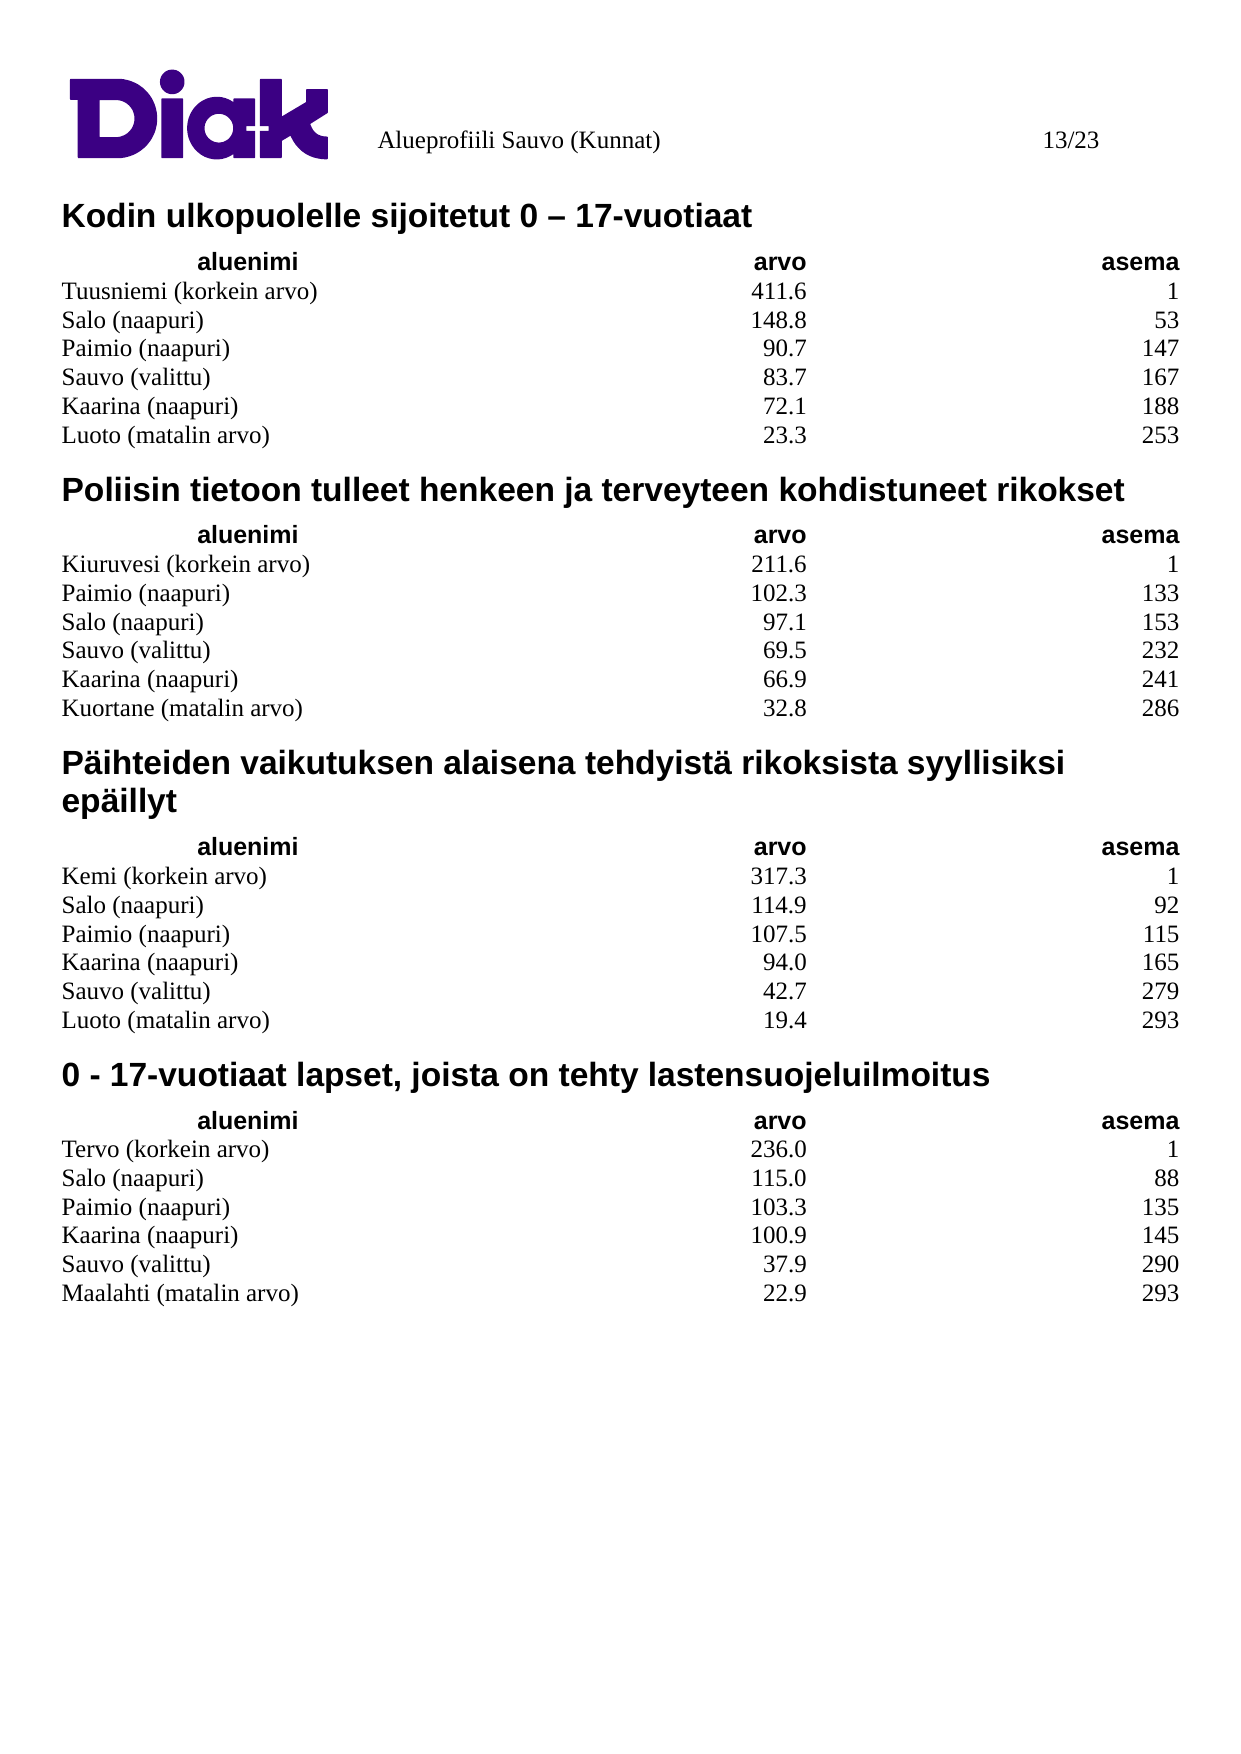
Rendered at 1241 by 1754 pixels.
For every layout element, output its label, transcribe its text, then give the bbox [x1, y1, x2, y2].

table_cell Salo (naapuri) [61, 607, 434, 636]
table_cell Sauvo (valittu) [61, 1249, 434, 1278]
table_cell 290 [806, 1249, 1179, 1278]
table_cell 211.6 [434, 549, 806, 578]
table_cell Kiuruvesi (korkein arvo) [61, 549, 434, 578]
table_cell 153 [806, 607, 1179, 636]
table_cell 90.7 [434, 334, 806, 362]
table_cell 66.9 [434, 664, 806, 693]
table_cell 37.9 [434, 1249, 806, 1278]
table_header arvo [434, 1106, 806, 1134]
table_header asema [806, 521, 1179, 549]
subtitle Poliisin tietoon tulleet henkeen ja terveyteen kohdistuneet rikokset [61, 469, 1179, 508]
table_header asema [806, 247, 1179, 276]
table_cell 317.3 [434, 861, 806, 890]
table_cell 88 [806, 1163, 1179, 1192]
table_cell Kaarina (naapuri) [61, 948, 434, 976]
table_cell 94.0 [434, 948, 806, 976]
table_cell Tervo (korkein arvo) [61, 1134, 434, 1163]
table_cell Sauvo (valittu) [61, 636, 434, 664]
table_cell 23.3 [434, 420, 806, 448]
table_cell Kaarina (naapuri) [61, 664, 434, 693]
table_cell 114.9 [434, 890, 806, 919]
table_cell 253 [806, 420, 1179, 448]
table_cell 293 [806, 1278, 1179, 1307]
table_cell 22.9 [434, 1278, 806, 1307]
table_cell 148.8 [434, 305, 806, 333]
table_cell 42.7 [434, 976, 806, 1005]
table_cell 83.7 [434, 362, 806, 391]
table_header aluenimi [61, 1106, 434, 1134]
table_cell Salo (naapuri) [61, 1163, 434, 1192]
table_cell Sauvo (valittu) [61, 976, 434, 1005]
table_cell Salo (naapuri) [61, 890, 434, 919]
table_cell 32.8 [434, 693, 806, 722]
subtitle 0 - 17-vuotiaat lapset, joista on tehty lastensuojeluilmoitus [61, 1054, 1179, 1093]
table_cell 19.4 [434, 1005, 806, 1034]
table_cell Kaarina (naapuri) [61, 391, 434, 420]
table_header asema [806, 833, 1179, 861]
table_cell Kemi (korkein arvo) [61, 861, 434, 890]
table_cell 103.3 [434, 1192, 806, 1221]
table_cell Luoto (matalin arvo) [61, 420, 434, 448]
table_cell 115 [806, 919, 1179, 947]
table_cell 188 [806, 391, 1179, 420]
table_cell 69.5 [434, 636, 806, 664]
table_cell 241 [806, 664, 1179, 693]
table_cell 92 [806, 890, 1179, 919]
subtitle Päihteiden vaikutuksen alaisena tehdyistä rikoksista syyllisiksi epäillyt [61, 743, 1179, 820]
table_cell Paimio (naapuri) [61, 919, 434, 947]
table_cell 107.5 [434, 919, 806, 947]
table_cell 147 [806, 334, 1179, 362]
table_cell 97.1 [434, 607, 806, 636]
table_cell 135 [806, 1192, 1179, 1221]
table_cell 115.0 [434, 1163, 806, 1192]
table_cell 411.6 [434, 276, 806, 305]
table_cell 167 [806, 362, 1179, 391]
table_header aluenimi [61, 247, 434, 276]
table_cell 72.1 [434, 391, 806, 420]
table_cell Paimio (naapuri) [61, 578, 434, 607]
table_cell 100.9 [434, 1221, 806, 1249]
table_cell 232 [806, 636, 1179, 664]
table_cell Sauvo (valittu) [61, 362, 434, 391]
table_cell Salo (naapuri) [61, 305, 434, 333]
table_cell Tuusniemi (korkein arvo) [61, 276, 434, 305]
table_cell 1 [806, 276, 1179, 305]
table_cell 1 [806, 861, 1179, 890]
table_cell Paimio (naapuri) [61, 334, 434, 362]
table_cell 1 [806, 549, 1179, 578]
table_cell 145 [806, 1221, 1179, 1249]
table_cell 165 [806, 948, 1179, 976]
table_cell 236.0 [434, 1134, 806, 1163]
table_cell Kaarina (naapuri) [61, 1221, 434, 1249]
table_cell Luoto (matalin arvo) [61, 1005, 434, 1034]
table_cell 53 [806, 305, 1179, 333]
table_header arvo [434, 521, 806, 549]
table_cell Paimio (naapuri) [61, 1192, 434, 1221]
table_cell Kuortane (matalin arvo) [61, 693, 434, 722]
table_cell 293 [806, 1005, 1179, 1034]
table_header asema [806, 1106, 1179, 1134]
table_header aluenimi [61, 521, 434, 549]
table_cell Maalahti (matalin arvo) [61, 1278, 434, 1307]
table_cell 1 [806, 1134, 1179, 1163]
table_header arvo [434, 833, 806, 861]
table_header arvo [434, 247, 806, 276]
table_cell 102.3 [434, 578, 806, 607]
table_cell 133 [806, 578, 1179, 607]
subtitle Kodin ulkopuolelle sijoitetut 0 – 17-vuotiaat [61, 196, 1179, 235]
table_header aluenimi [61, 833, 434, 861]
table_cell 279 [806, 976, 1179, 1005]
table_cell 286 [806, 693, 1179, 722]
